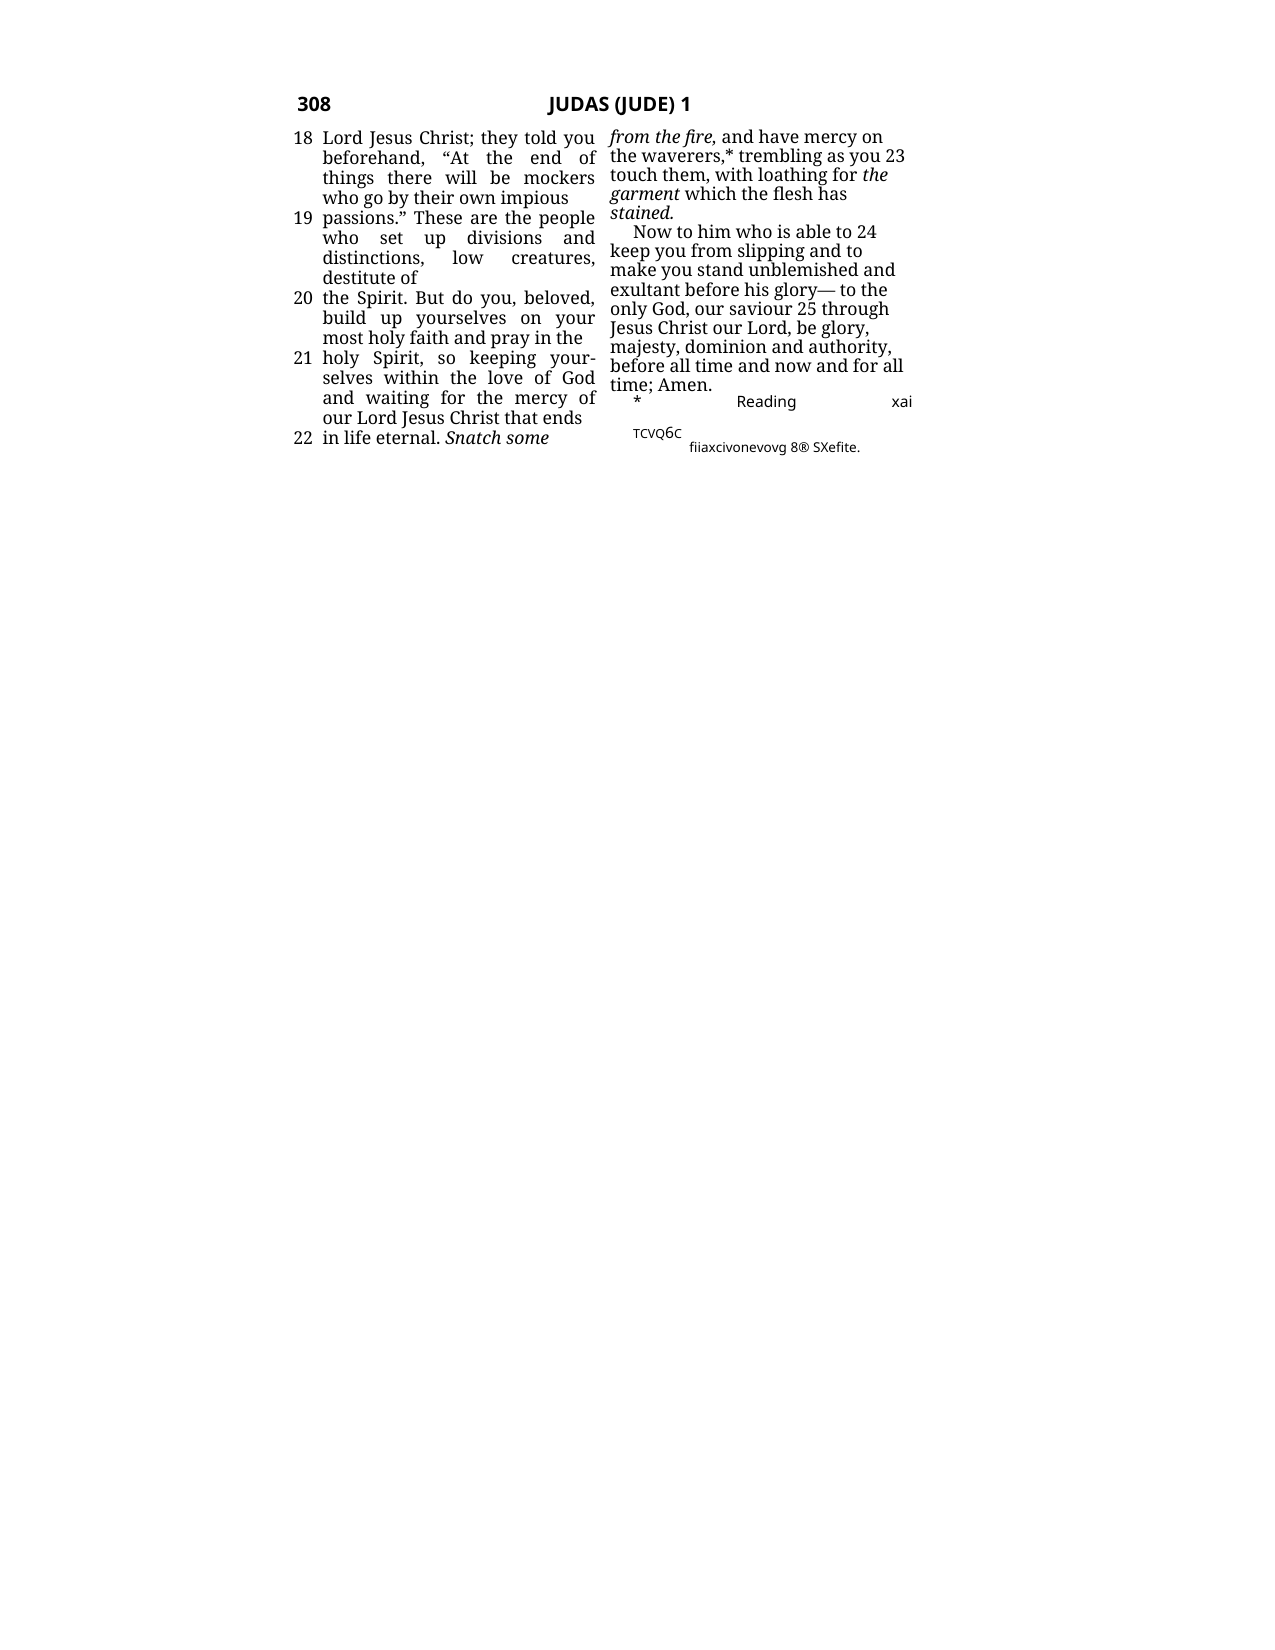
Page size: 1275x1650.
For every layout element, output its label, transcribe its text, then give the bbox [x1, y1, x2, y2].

list Lord Jesus Christ; they told you beforehand, “At the end of things there will be mockers who go by their own impious [293, 128, 596, 208]
text fiiaxcivonevovg 8® SXefite. [689, 442, 912, 456]
list passions.” These are the people who set up divisions and distinc­tions, low creatures, destitute of [293, 208, 596, 288]
list in life eternal. Snatch some [293, 428, 596, 448]
text from the fire, and have mercy on the waverers,* trembling as you 23 touch them, with loathing for the garment which the flesh has stained. [610, 128, 912, 223]
list holy Spirit, so keeping your­selves within the love of God and waiting for the mercy of our Lord Jesus Christ that ends [293, 348, 596, 428]
text * Reading xai tcvq6c [633, 395, 912, 442]
text Now to him who is able to 24 keep you from slipping and to make you stand unblemished and exultant before his glory— to the only God, our saviour 25 through Jesus Christ our Lord, be glory, majesty, dominion and authority, before all time and now and for all time; Amen. [610, 223, 912, 395]
list the Spirit. But do you, beloved, build up yourselves on your most holy faith and pray in the [293, 288, 596, 348]
